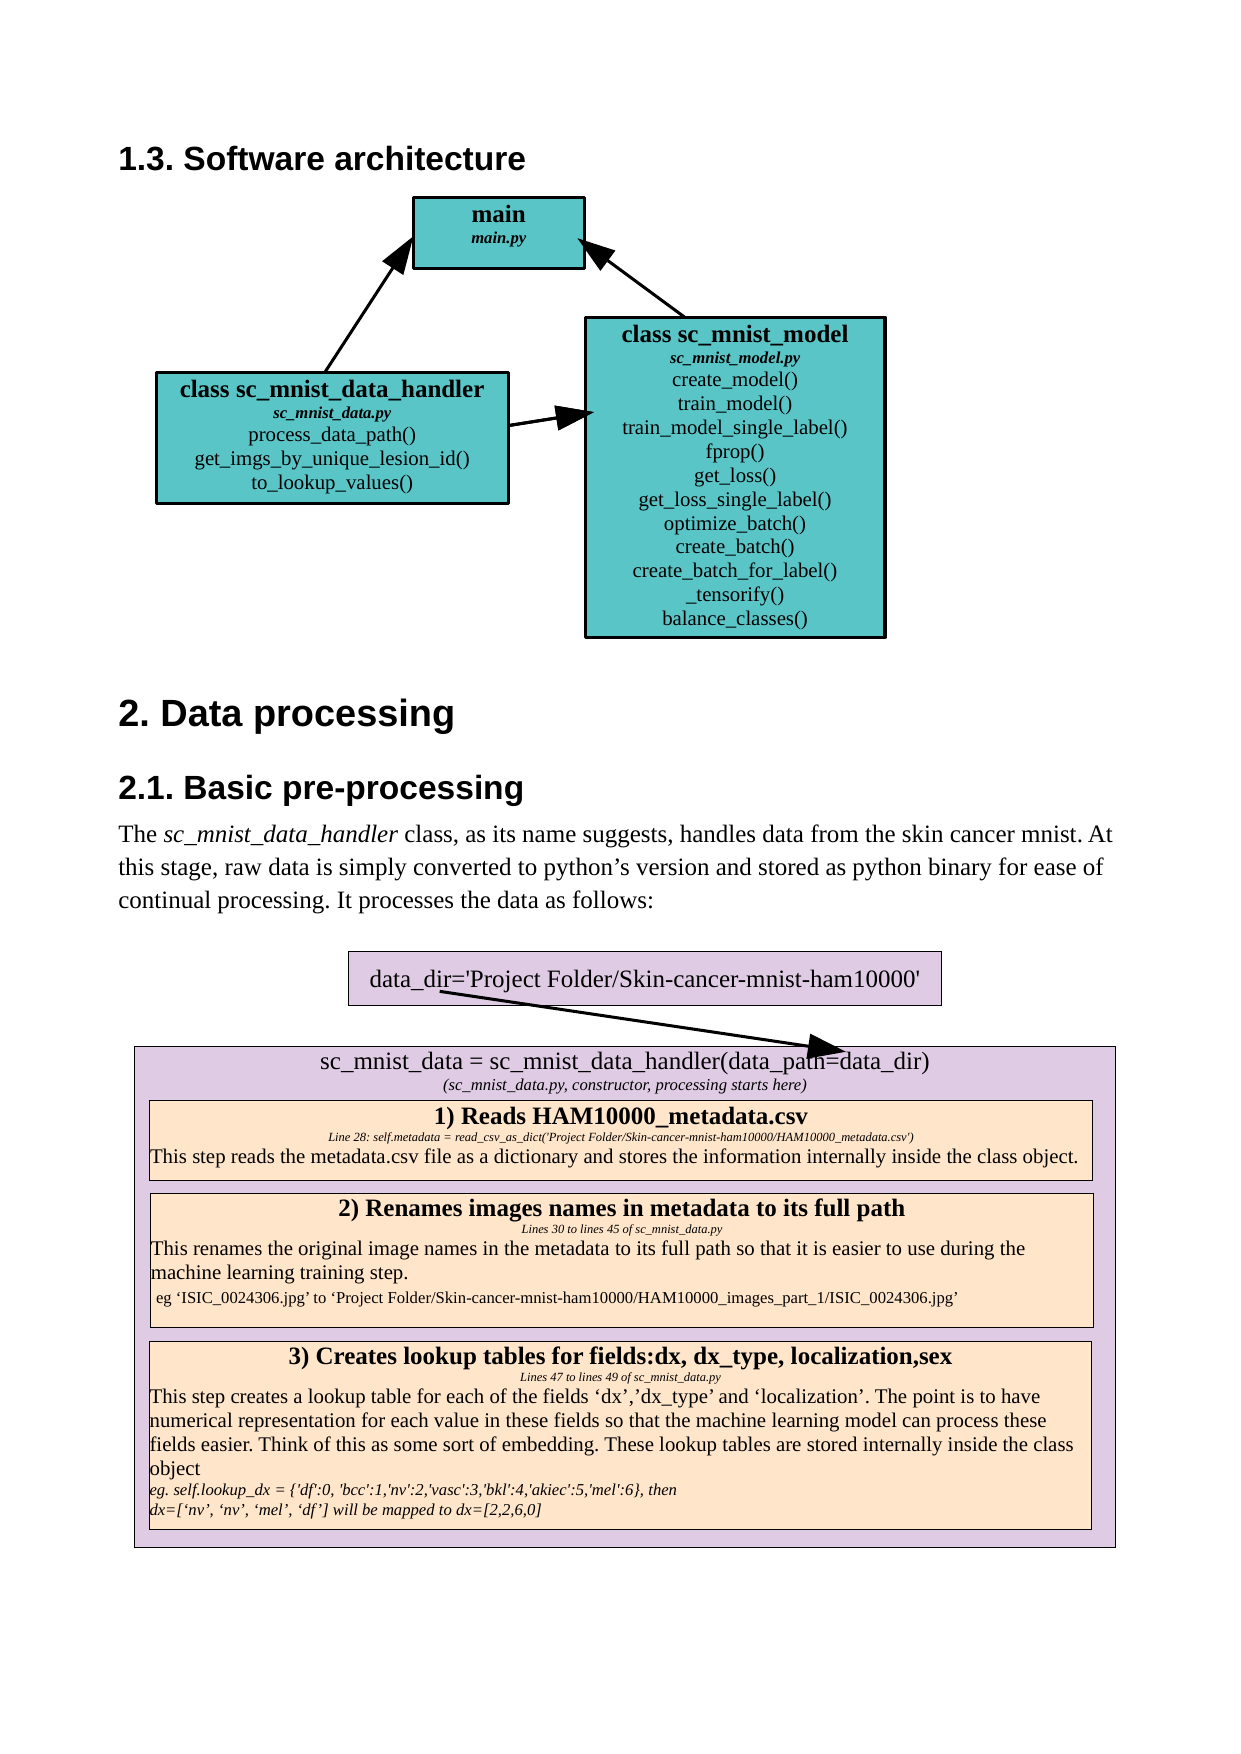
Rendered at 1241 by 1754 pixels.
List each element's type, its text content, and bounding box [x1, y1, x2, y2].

text The sc_mnist_data_handler class, as its name suggests, handles data from the skin cancer mnist. At this stage, raw data is simply converted to python’s version and stored as python binary for ease of continual processing. It processes the data as follows: [118, 819, 1122, 914]
subtitle 2. Data processing [118, 691, 1122, 735]
subtitle 1.3. Software architecture [118, 139, 1122, 178]
subtitle 2.1. Basic pre-processing [118, 768, 1122, 807]
